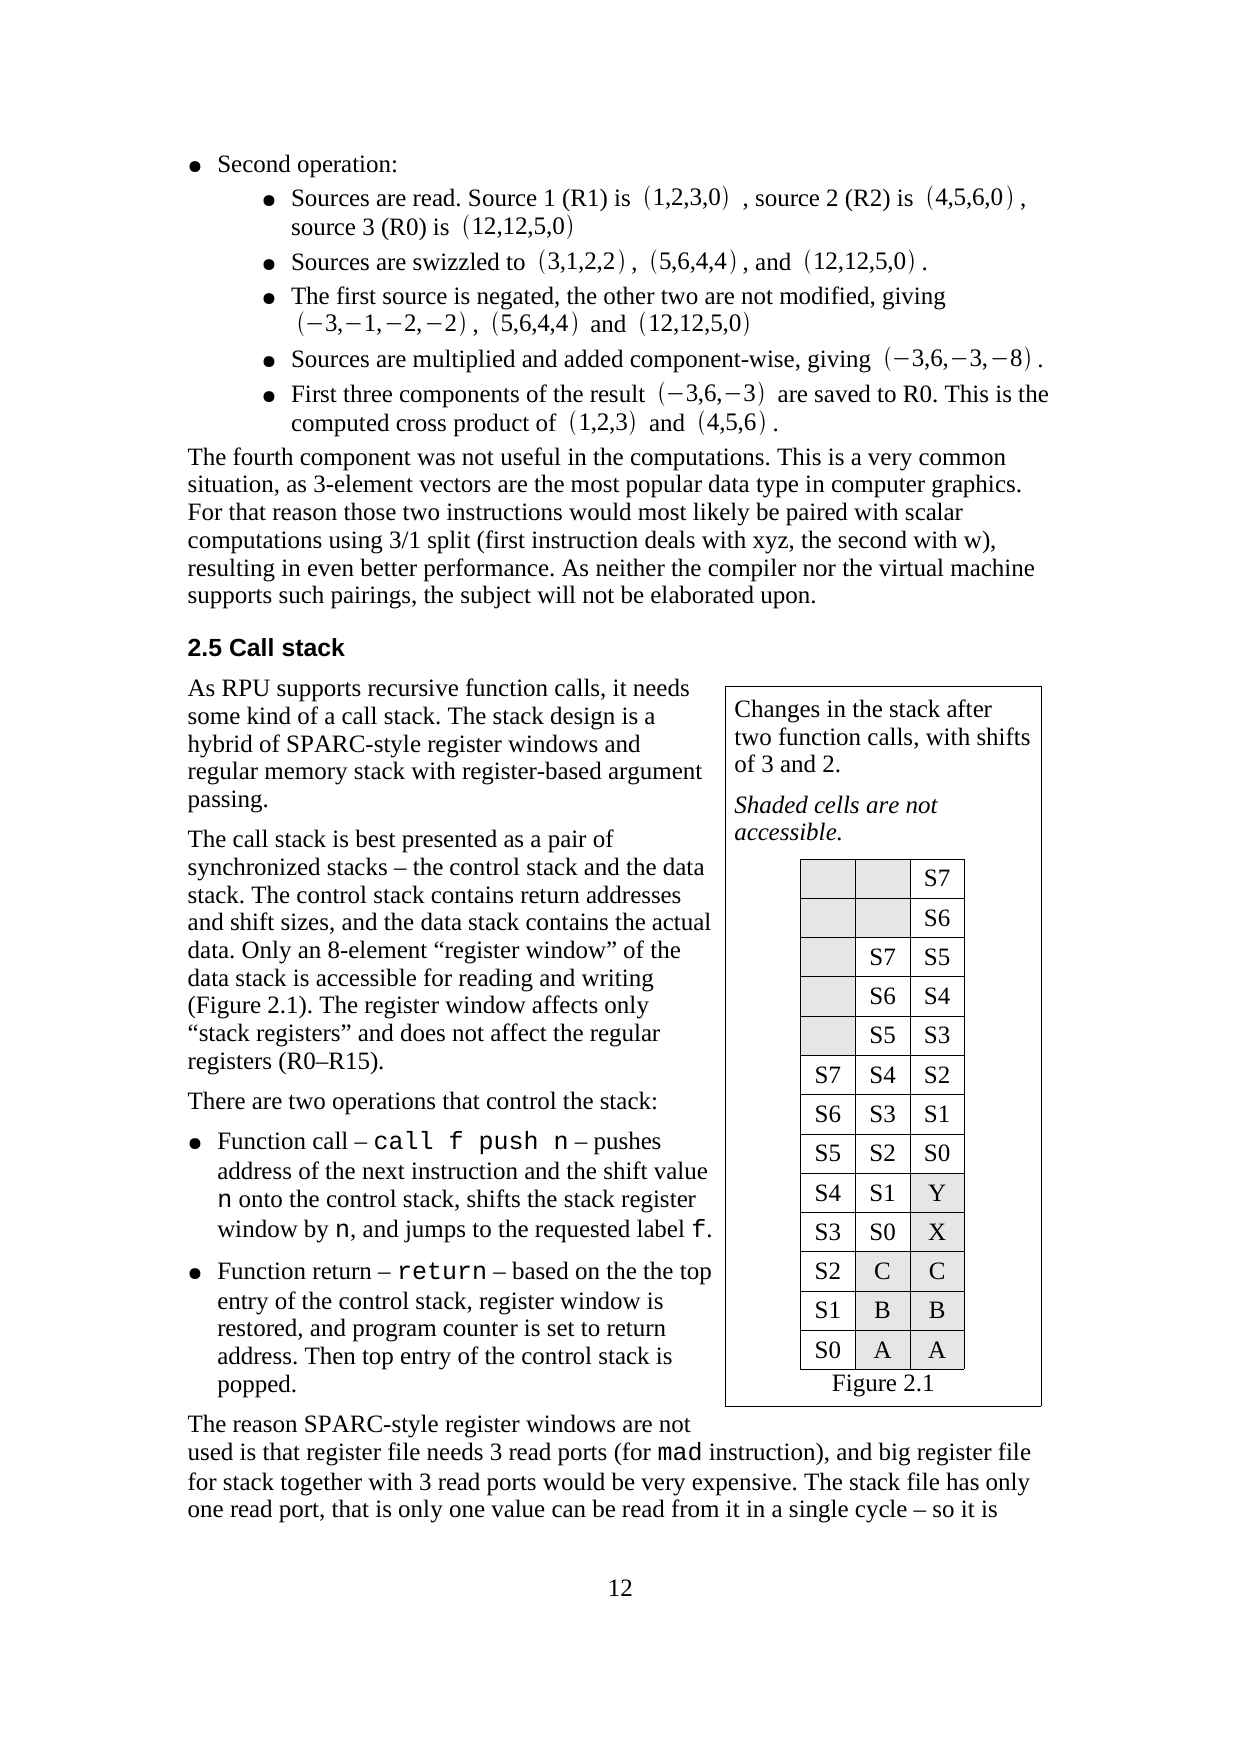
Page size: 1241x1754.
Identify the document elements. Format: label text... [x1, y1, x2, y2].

table_header [801, 860, 855, 898]
table_cell C [856, 1252, 910, 1291]
table_cell S1 [801, 1292, 855, 1330]
list First three components of the result are saved to R0. This is the computed cross product of and . [261, 379, 1053, 437]
table_cell [801, 899, 855, 937]
table_cell A [911, 1331, 964, 1369]
table_cell [801, 1017, 855, 1055]
list Function call – call f push n – pushes address of the next instruction and the shift value n onto the control stack, shifts the stack register window by n, and jumps to the requested label f. [187, 1127, 725, 1244]
table_cell S4 [911, 977, 964, 1016]
table_cell [856, 899, 910, 937]
table_cell S7 [856, 938, 910, 976]
table_cell B [856, 1292, 910, 1330]
table_cell S1 [856, 1174, 910, 1212]
table_cell Y [911, 1174, 964, 1212]
table_cell A [856, 1331, 910, 1369]
table_cell S4 [801, 1174, 855, 1212]
table_cell S5 [856, 1017, 910, 1055]
table_cell S3 [801, 1213, 855, 1251]
text Changes in the stack after two function calls, with shifts of 3 and 2. [734, 695, 1032, 778]
table_cell S2 [911, 1056, 964, 1094]
table_cell S0 [856, 1213, 910, 1251]
table_cell S2 [801, 1252, 855, 1291]
table_cell C [911, 1252, 964, 1291]
text As RPU supports recursive function calls, it needs some kind of a call stack. The stack design is a hybrid of SPARC-style register windows and regular memory stack with register-based argument passing. [187, 674, 1053, 813]
list Sources are swizzled to , , and . [261, 247, 1053, 276]
table_cell B [911, 1292, 964, 1330]
table_cell S5 [911, 938, 964, 976]
table_cell S0 [911, 1135, 964, 1173]
table_cell S3 [911, 1017, 964, 1055]
table_cell S1 [911, 1095, 964, 1134]
table_cell S6 [856, 977, 910, 1016]
text Shaded cells are not accessible. [734, 791, 1032, 846]
table_cell X [911, 1213, 964, 1251]
list Second operation: [187, 150, 1053, 178]
list Sources are multiplied and added component-wise, giving . [261, 344, 1053, 373]
table_cell S4 [856, 1056, 910, 1094]
list The first source is negated, the other two are not modified, giving , and [261, 282, 1053, 338]
text As RPU supports recursive function calls, it needs some kind of a call stack. The stack design is a hybrid of SPARC-style register windows and regular memory stack with register-based argument passing. [726, 687, 1041, 1406]
table_cell [801, 938, 855, 976]
table_cell [801, 977, 855, 1016]
text The reason SPARC-style register windows are not used is that register file needs 3 read ports (for mad instruction), and big register file for stack together with 3 read ports would be very expensive. The stack file has only one read port, that is only one value can be read from it in a single cycle – so it is [187, 1410, 1053, 1523]
list Function return – return – based on the the top entry of the control stack, register window is restored, and program counter is set to return address. Then top entry of the control stack is popped. [187, 1257, 725, 1398]
table_cell S7 [801, 1056, 855, 1094]
table_cell S6 [801, 1095, 855, 1134]
table_cell S0 [801, 1331, 855, 1369]
table_header S7 [911, 860, 964, 898]
text The fourth component was not useful in the computations. This is a very common situation, as 3-element vectors are the most popular data type in computer graphics. For that reason those two instructions would most likely be paired with scalar computations using 3/1 split (first instruction deals with xyz, the second with w), resulting in even better performance. As neither the compiler nor the virtual machine supports such pairings, the subject will not be elaborated upon. [187, 443, 1053, 609]
table_cell S3 [856, 1095, 910, 1134]
table_cell S6 [911, 899, 964, 937]
text The call stack is best presented as a pair of synchronized stacks – the control stack and the data stack. The control stack contains return addresses and shift sizes, and the data stack contains the actual data. Only an 8-element “register window” of the data stack is accessible for reading and writing (Figure 2.1). The register window affects only “stack registers” and does not affect the regular registers (R0–R15). [187, 825, 725, 1075]
subtitle 2.5 Call stack [187, 634, 1053, 662]
text Figure 2.1 [734, 1369, 1032, 1397]
table_header [856, 860, 910, 898]
text There are two operations that control the stack: [187, 1087, 725, 1115]
table_cell S5 [801, 1135, 855, 1173]
table_cell S2 [856, 1135, 910, 1173]
list Sources are read. Source 1 (R1) is , source 2 (R2) is , source 3 (R0) is [261, 184, 1053, 241]
